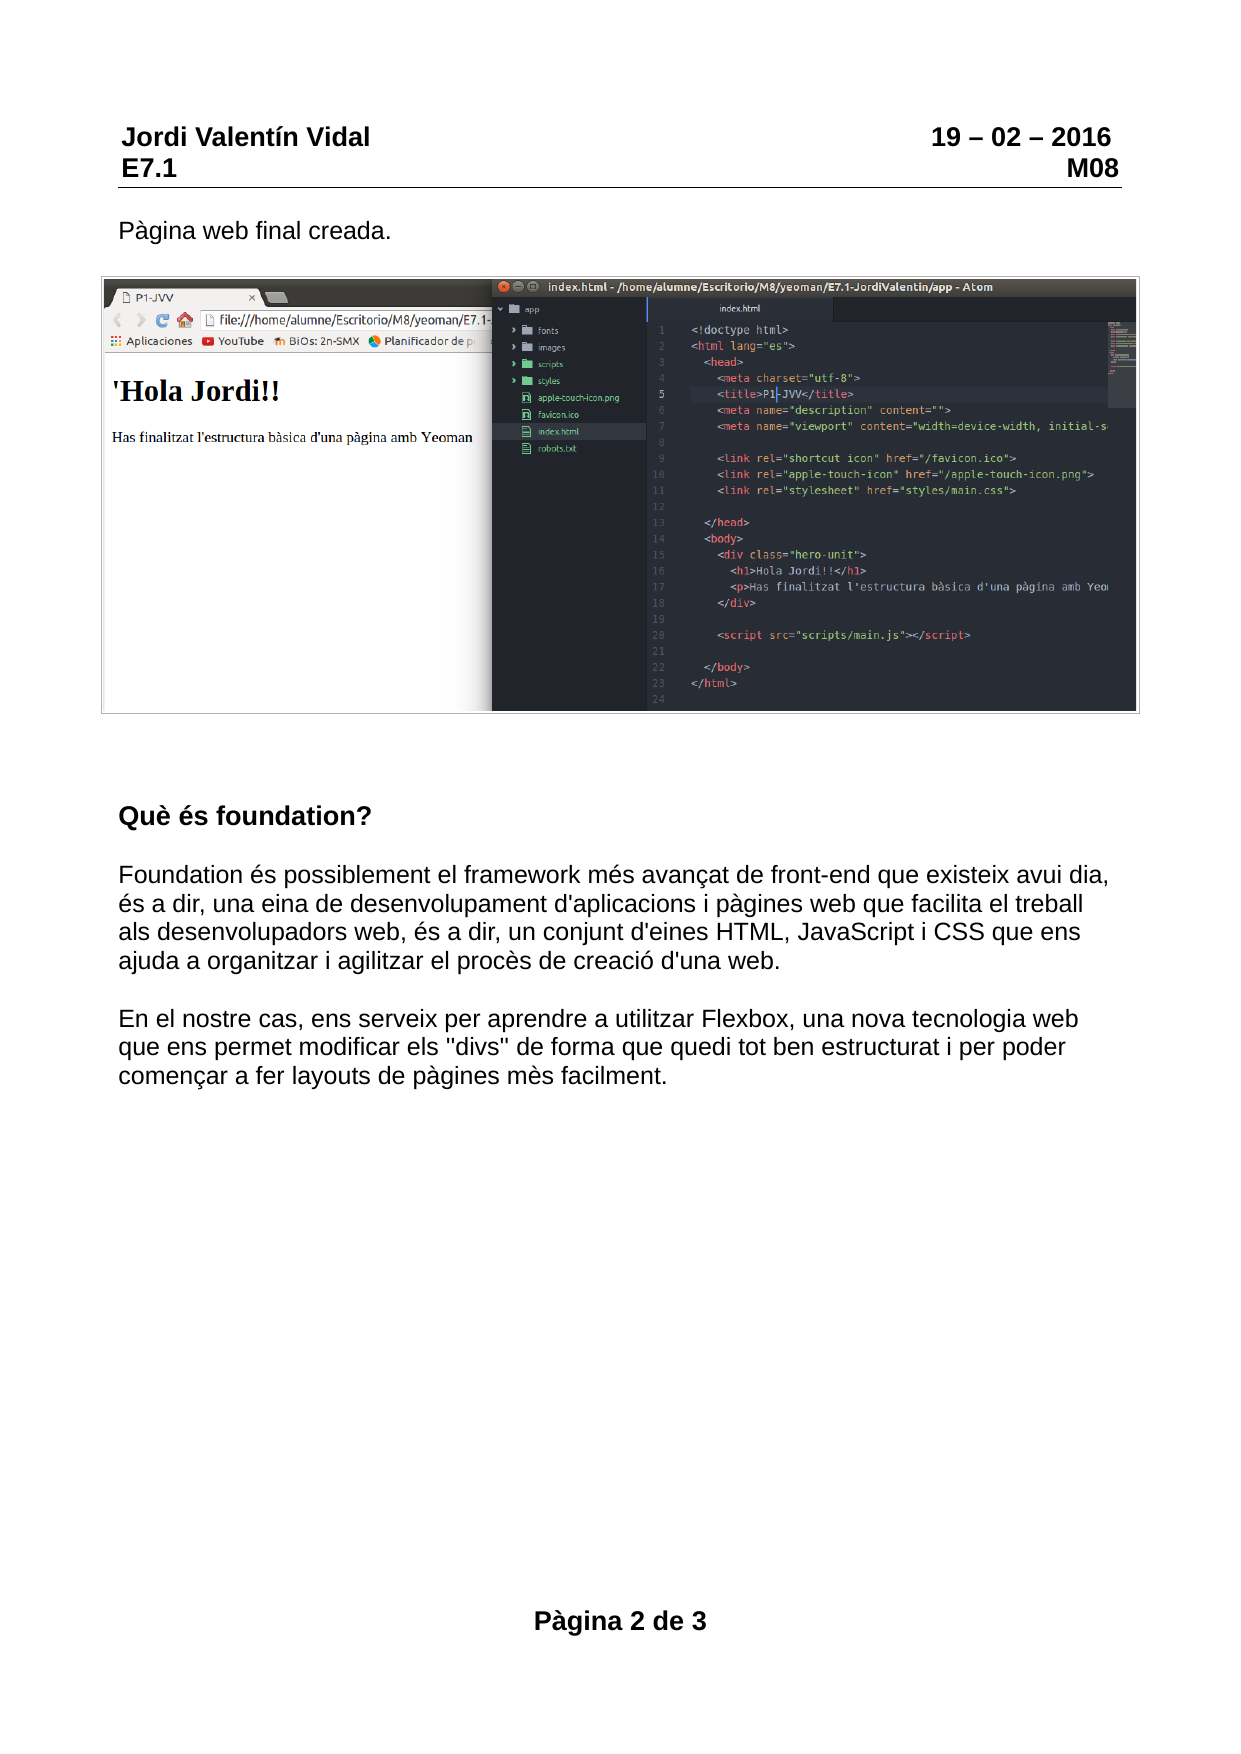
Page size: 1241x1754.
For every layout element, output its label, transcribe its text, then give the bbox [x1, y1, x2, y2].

text Foundation és possiblement el framework més avançat de front-end que existeix avui dia, és a dir, una eina de desenvolupament d'aplicacions i pàgines web que facilita el treball als desenvolupadors web, és a dir, un conjunt d'eines HTML, JavaScript i CSS que ens ajuda a organitzar i agilitzar el procès de creació d'una web. [118, 860, 1122, 975]
text En el nostre cas, ens serveix per aprendre a utilitzar Flexbox, una nova tecnologia web que ens permet modificar els ''divs'' de forma que quedi tot ben estructurat i per poder començar a fer layouts de pàgines mès facilment. [118, 1003, 1122, 1090]
text Pàgina web final creada. [118, 216, 1122, 245]
picture [103, 279, 1137, 711]
text Què és foundation? [118, 800, 1122, 831]
